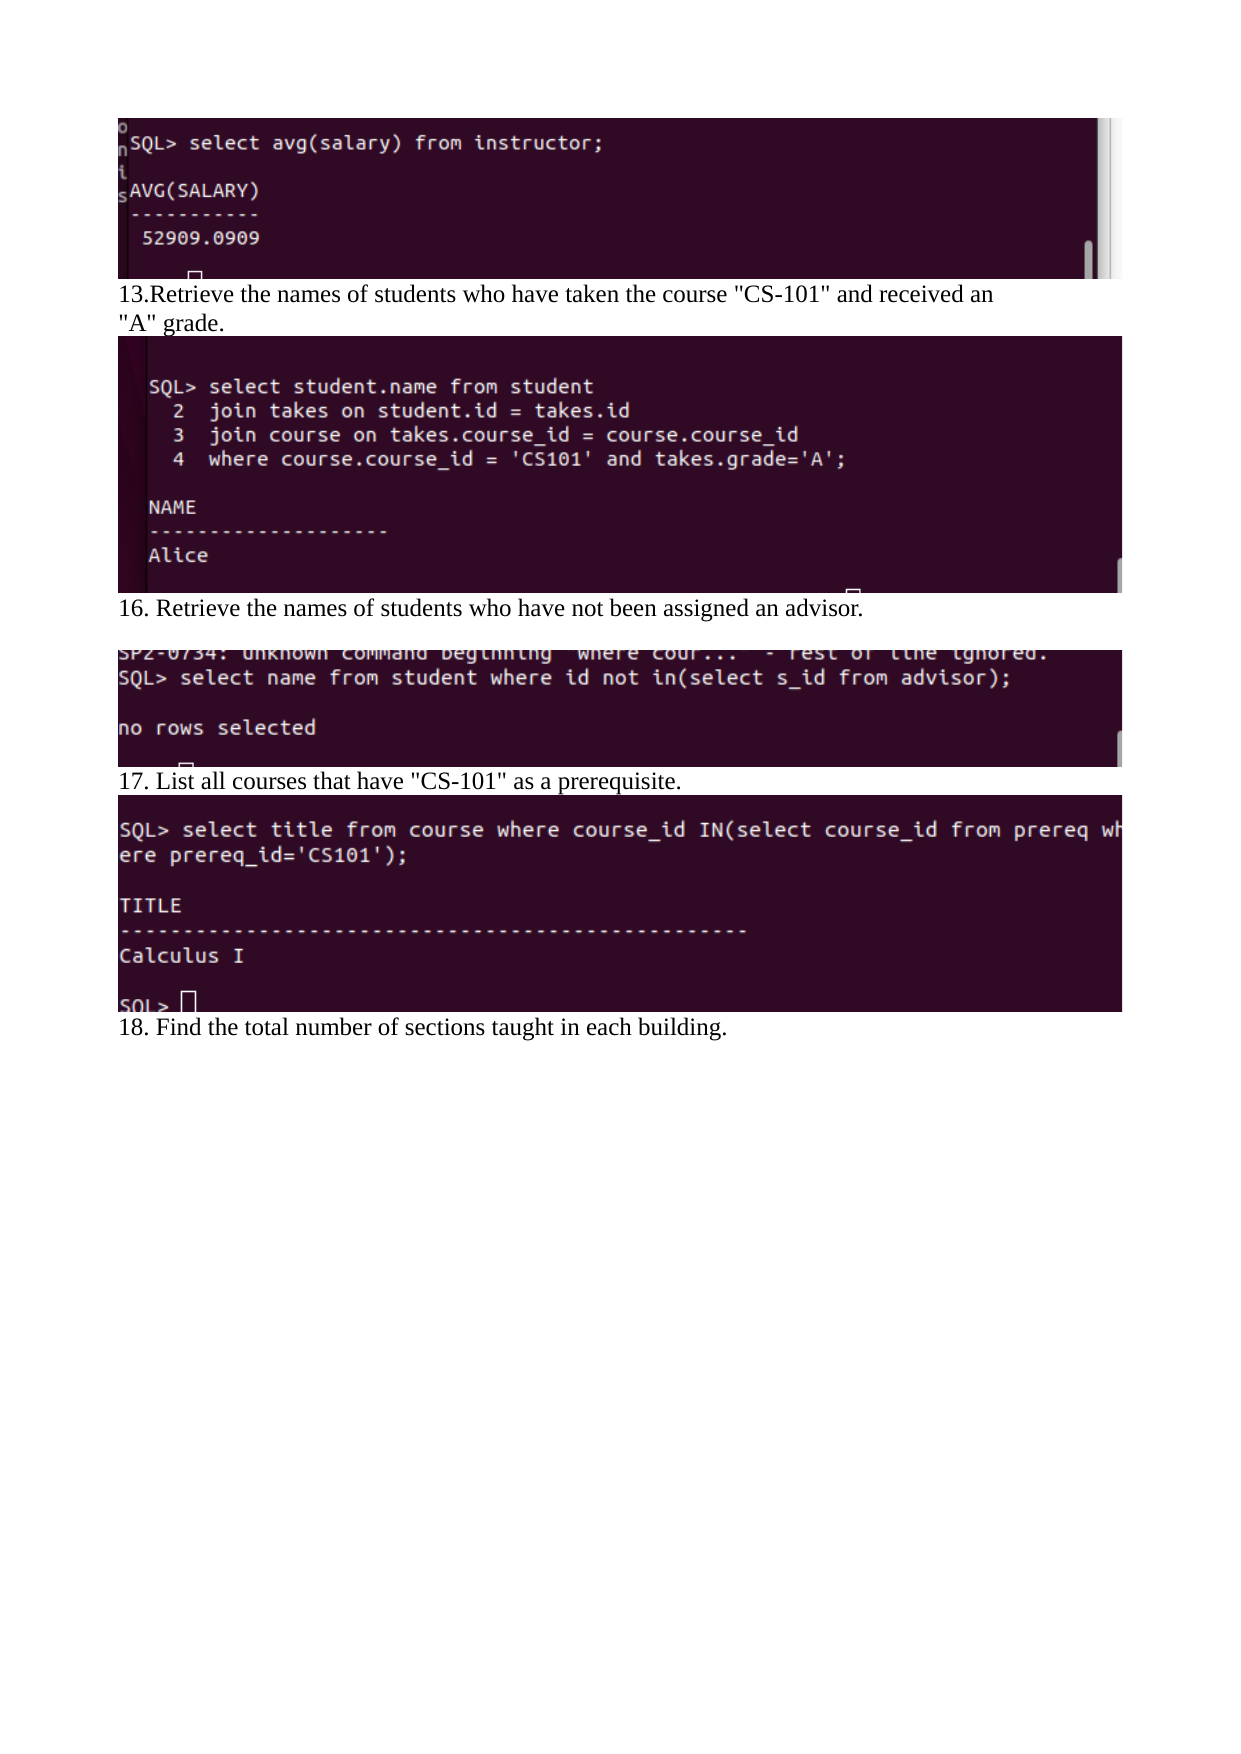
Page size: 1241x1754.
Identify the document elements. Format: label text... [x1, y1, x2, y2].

picture [118, 336, 1123, 593]
text 17. List all courses that have "CS-101" as a prerequisite. [118, 767, 1122, 795]
picture [118, 650, 1123, 767]
text 16. Retrieve the names of students who have not been assigned an advisor. [118, 593, 1122, 622]
picture [118, 118, 1123, 279]
text 18. Find the total number of sections taught in each building. [118, 1012, 1122, 1041]
picture [118, 795, 1123, 1012]
text "A" grade. [118, 308, 1122, 336]
text 13.Retrieve the names of students who have taken the course "CS-101" and received an [118, 279, 1122, 308]
